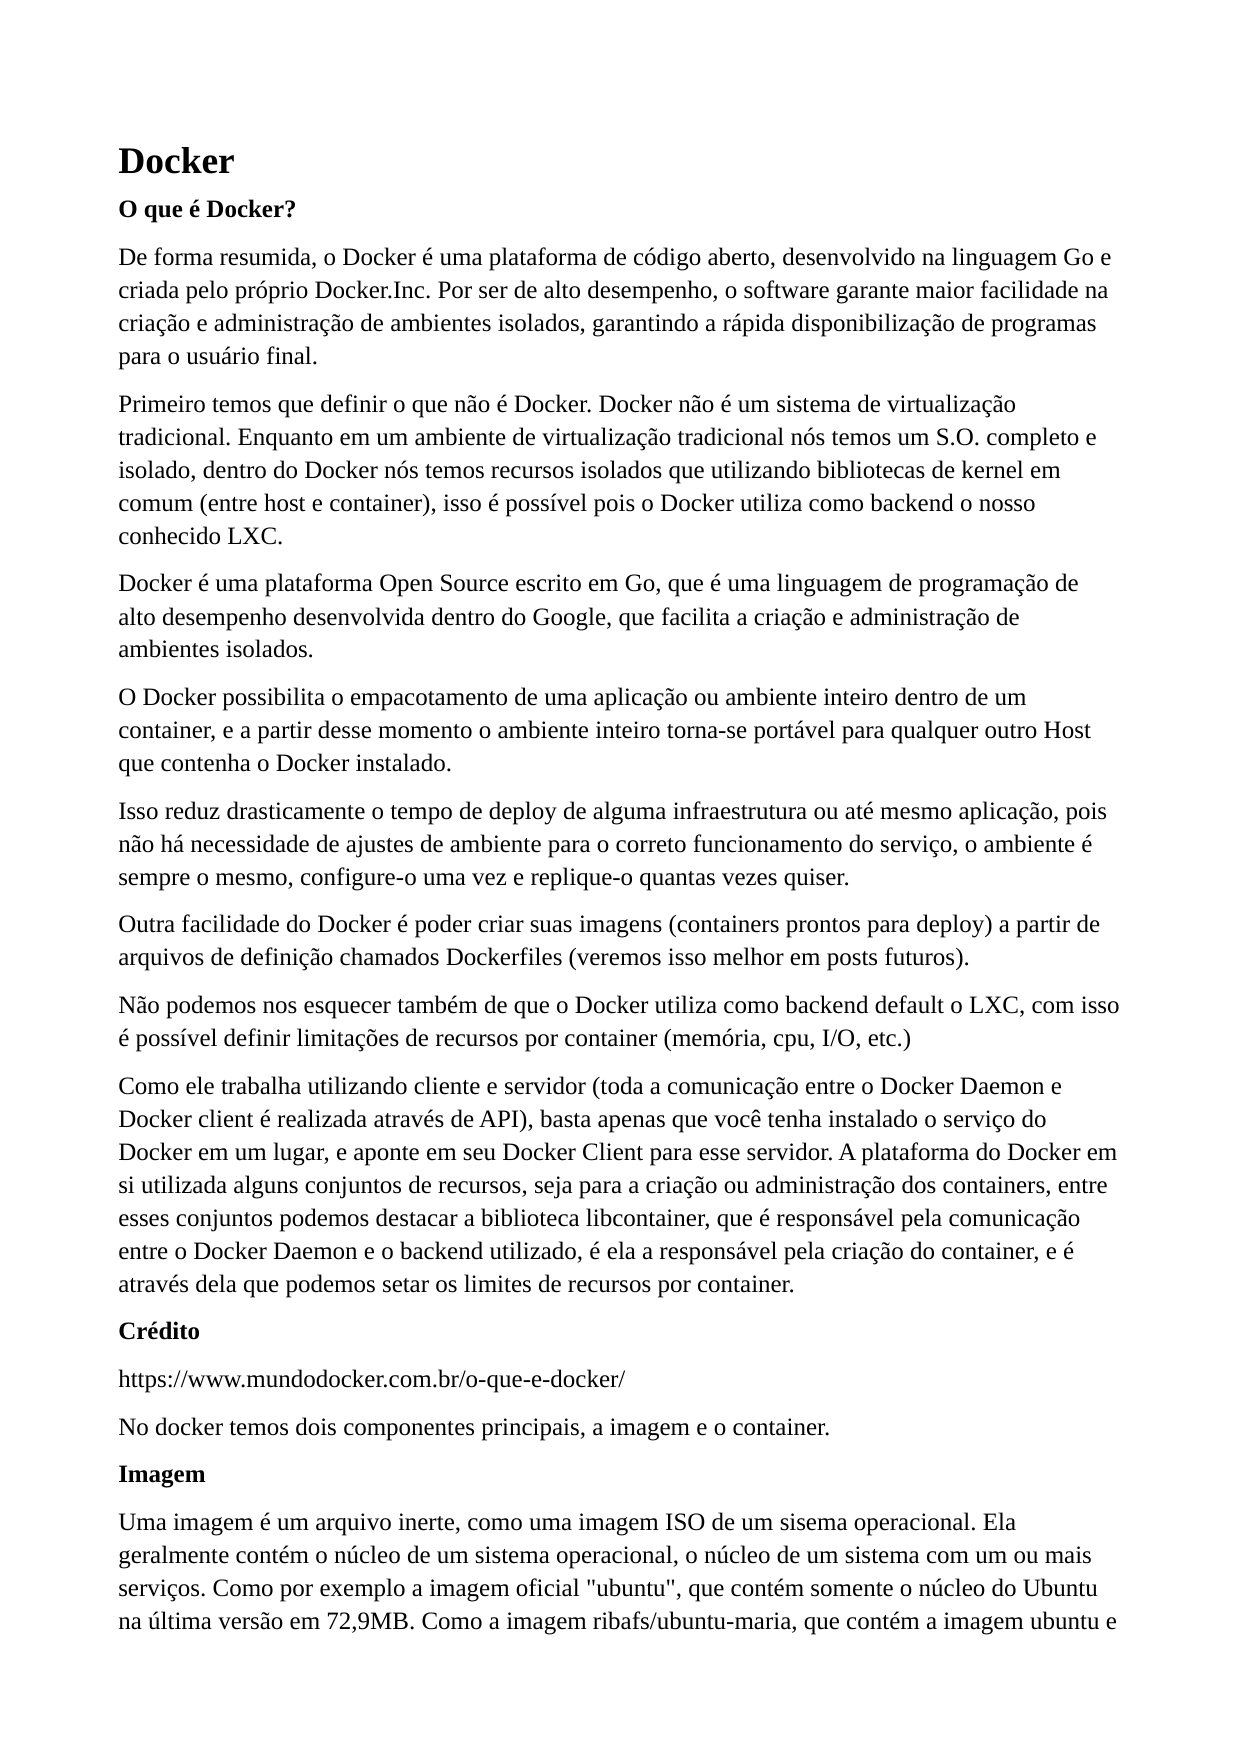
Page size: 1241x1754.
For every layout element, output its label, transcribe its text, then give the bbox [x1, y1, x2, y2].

text O que é Docker? [118, 194, 1122, 223]
text De forma resumida, o Docker é uma plataforma de código aberto, desenvolvido na linguagem Go e criada pelo próprio Docker.Inc. Por ser de alto desempenho, o software garante maior facilidade na criação e administração de ambientes isolados, garantindo a rápida disponibilização de programas para o usuário final. [118, 242, 1122, 370]
subtitle Docker [118, 139, 1122, 182]
text Isso reduz drasticamente o tempo de deploy de alguma infraestrutura ou até mesmo aplicação, pois não há necessidade de ajustes de ambiente para o correto funcionamento do serviço, o ambiente é sempre o mesmo, configure-o uma vez e replique-o quantas vezes quiser. [118, 796, 1122, 891]
text No docker temos dois componentes principais, a imagem e o container. [118, 1412, 1122, 1440]
text Crédito [118, 1316, 1122, 1345]
text https://www.mundodocker.com.br/o-que-e-docker/ [118, 1364, 1122, 1393]
text Como ele trabalha utilizando cliente e servidor (toda a comunicação entre o Docker Daemon e Docker client é realizada através de API), basta apenas que você tenha instalado o serviço do Docker em um lugar, e aponte em seu Docker Client para esse servidor. A plataforma do Docker em si utilizada alguns conjuntos de recursos, seja para a criação ou administração dos containers, entre esses conjuntos podemos destacar a biblioteca libcontainer, que é responsável pela comunicação entre o Docker Daemon e o backend utilizado, é ela a responsável pela criação do container, e é através dela que podemos setar os limites de recursos por container. [118, 1071, 1122, 1298]
text Docker é uma plataforma Open Source escrito em Go, que é uma linguagem de programação de alto desempenho desenvolvida dentro do Google, que facilita a criação e administração de ambientes isolados. [118, 568, 1122, 663]
text Outra facilidade do Docker é poder criar suas imagens (containers prontos para deploy) a partir de arquivos de definição chamados Dockerfiles (veremos isso melhor em posts futuros). [118, 909, 1122, 971]
text Imagem [118, 1459, 1122, 1488]
text Primeiro temos que definir o que não é Docker. Docker não é um sistema de virtualização tradicional. Enquanto em um ambiente de virtualização tradicional nós temos um S.O. completo e isolado, dentro do Docker nós temos recursos isolados que utilizando bibliotecas de kernel em comum (entre host e container), isso é possível pois o Docker utiliza como backend o nosso conhecido LXC. [118, 389, 1122, 550]
text Não podemos nos esquecer também de que o Docker utiliza como backend default o LXC, com isso é possível definir limitações de recursos por container (memória, cpu, I/O, etc.) [118, 990, 1122, 1052]
text O Docker possibilita o empacotamento de uma aplicação ou ambiente inteiro dentro de um container, e a partir desse momento o ambiente inteiro torna-se portável para qualquer outro Host que contenha o Docker instalado. [118, 682, 1122, 777]
text Uma imagem é um arquivo inerte, como uma imagem ISO de um sisema operacional. Ela geralmente contém o núcleo de um sistema operacional, o núcleo de um sistema com um ou mais serviços. Como por exemplo a imagem oficial "ubuntu", que contém somente o núcleo do Ubuntu na última versão em 72,9MB. Como a imagem ribafs/ubuntu-maria, que contém a imagem ubuntu e [118, 1507, 1122, 1635]
